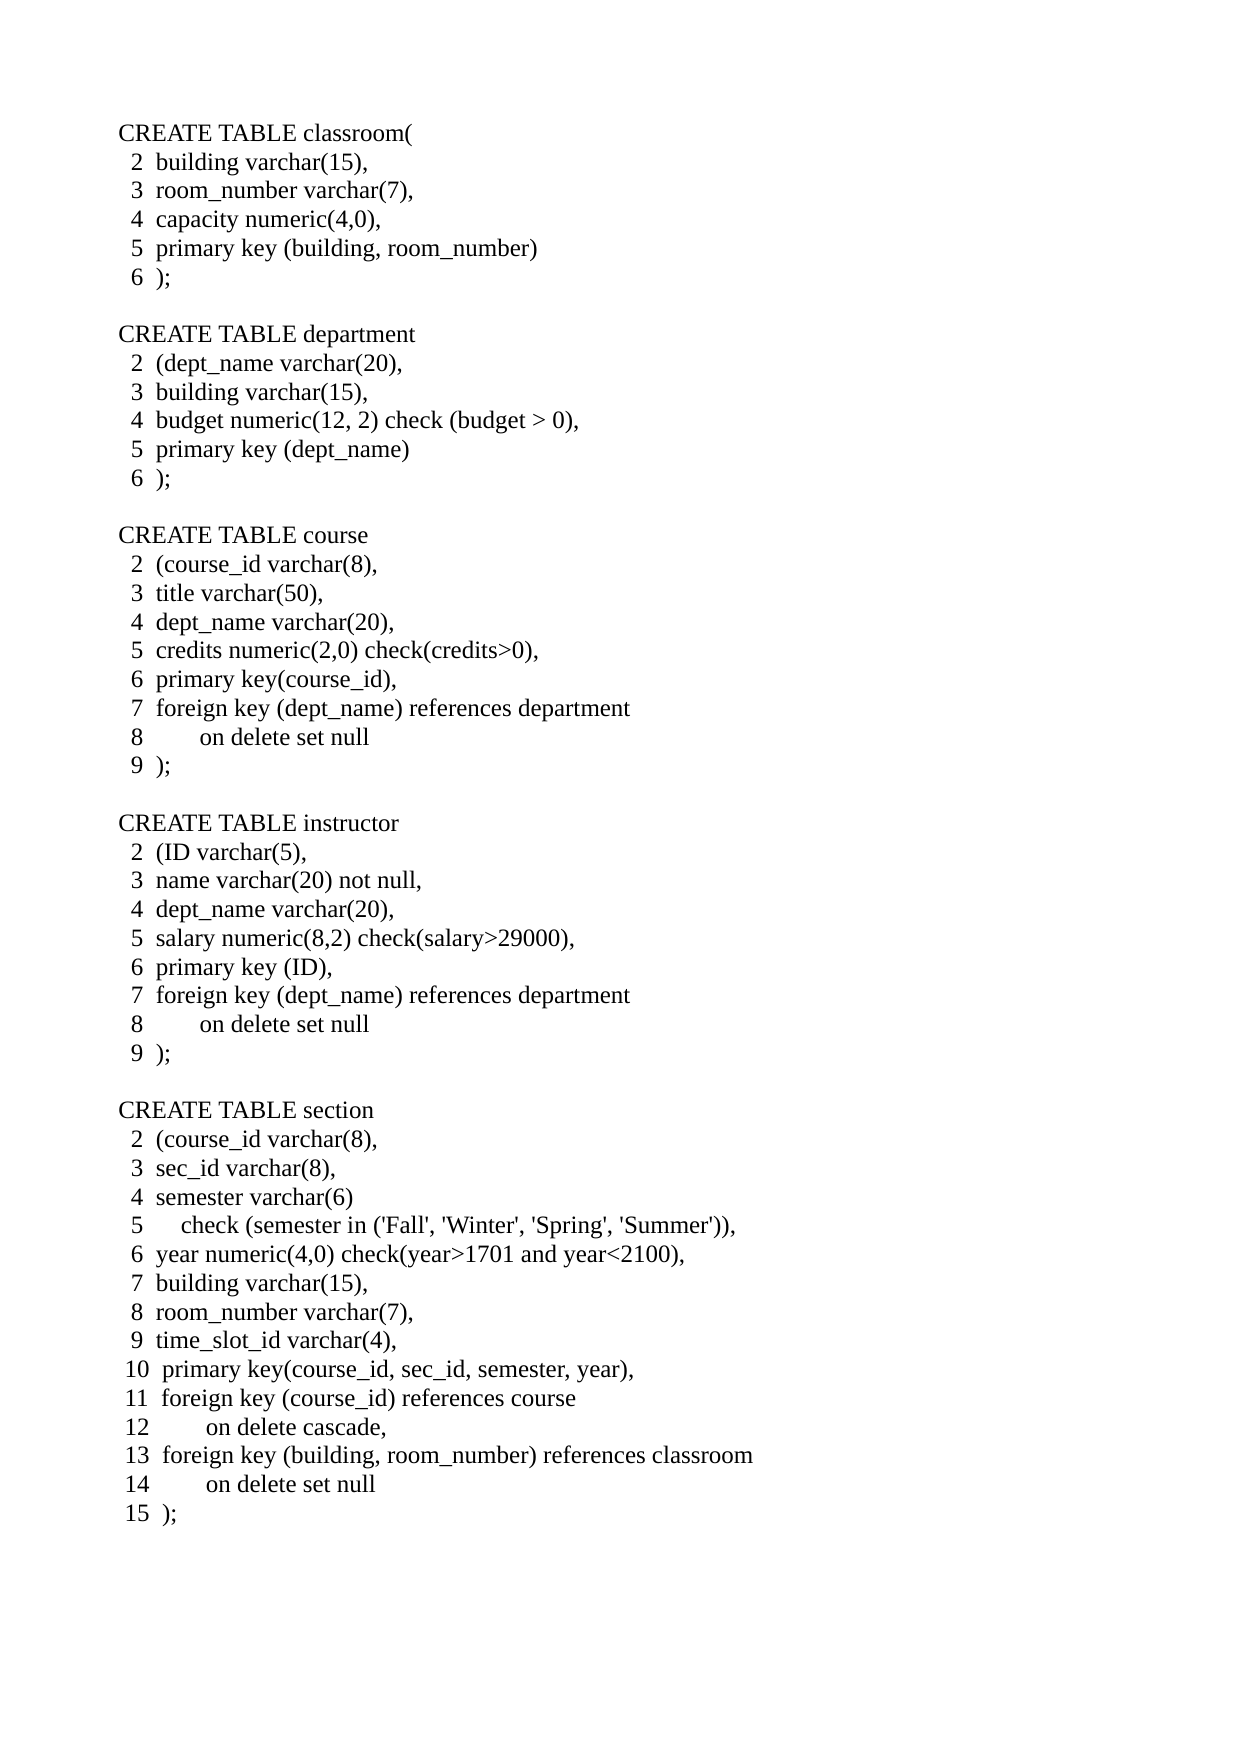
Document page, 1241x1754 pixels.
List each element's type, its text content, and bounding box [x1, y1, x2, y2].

text 4 semester varchar(6) [118, 1182, 1122, 1211]
text 2 (ID varchar(5), [118, 837, 1122, 866]
text 8 room_number varchar(7), [118, 1297, 1122, 1326]
text 8 on delete set null [118, 1009, 1122, 1038]
text 5 credits numeric(2,0) check(credits>0), [118, 636, 1122, 664]
text 4 capacity numeric(4,0), [118, 204, 1122, 233]
text 2 (course_id varchar(8), [118, 1124, 1122, 1153]
text 2 building varchar(15), [118, 147, 1122, 176]
text 14 on delete set null [118, 1469, 1122, 1498]
text 10 primary key(course_id, sec_id, semester, year), [118, 1354, 1122, 1383]
text CREATE TABLE course [118, 521, 1122, 549]
text 9 time_slot_id varchar(4), [118, 1326, 1122, 1354]
text 5 salary numeric(8,2) check(salary>29000), [118, 923, 1122, 952]
text 4 dept_name varchar(20), [118, 607, 1122, 636]
text CREATE TABLE section [118, 1096, 1122, 1124]
text 6 primary key(course_id), [118, 664, 1122, 693]
text 5 primary key (dept_name) [118, 434, 1122, 463]
text 9 ); [118, 1038, 1122, 1067]
text 11 foreign key (course_id) references course [118, 1383, 1122, 1412]
text 6 year numeric(4,0) check(year>1701 and year<2100), [118, 1239, 1122, 1268]
text 13 foreign key (building, room_number) references classroom [118, 1441, 1122, 1469]
text CREATE TABLE department [118, 319, 1122, 348]
text 7 building varchar(15), [118, 1268, 1122, 1297]
text 5 primary key (building, room_number) [118, 233, 1122, 262]
text CREATE TABLE instructor [118, 808, 1122, 837]
text 3 name varchar(20) not null, [118, 866, 1122, 894]
text 4 budget numeric(12, 2) check (budget > 0), [118, 406, 1122, 434]
text 3 sec_id varchar(8), [118, 1153, 1122, 1182]
text 4 dept_name varchar(20), [118, 894, 1122, 923]
text 2 (course_id varchar(8), [118, 549, 1122, 578]
text 5 check (semester in ('Fall', 'Winter', 'Spring', 'Summer')), [118, 1211, 1122, 1239]
text 2 (dept_name varchar(20), [118, 348, 1122, 377]
text 15 ); [118, 1498, 1122, 1527]
text 7 foreign key (dept_name) references department [118, 981, 1122, 1009]
text 3 title varchar(50), [118, 578, 1122, 607]
text 6 primary key (ID), [118, 952, 1122, 981]
text 9 ); [118, 751, 1122, 779]
text 3 building varchar(15), [118, 377, 1122, 406]
text 8 on delete set null [118, 722, 1122, 751]
text 3 room_number varchar(7), [118, 176, 1122, 204]
text CREATE TABLE classroom( [118, 118, 1122, 147]
text 6 ); [118, 262, 1122, 291]
text 6 ); [118, 463, 1122, 492]
text 7 foreign key (dept_name) references department [118, 693, 1122, 722]
text 12 on delete cascade, [118, 1412, 1122, 1441]
